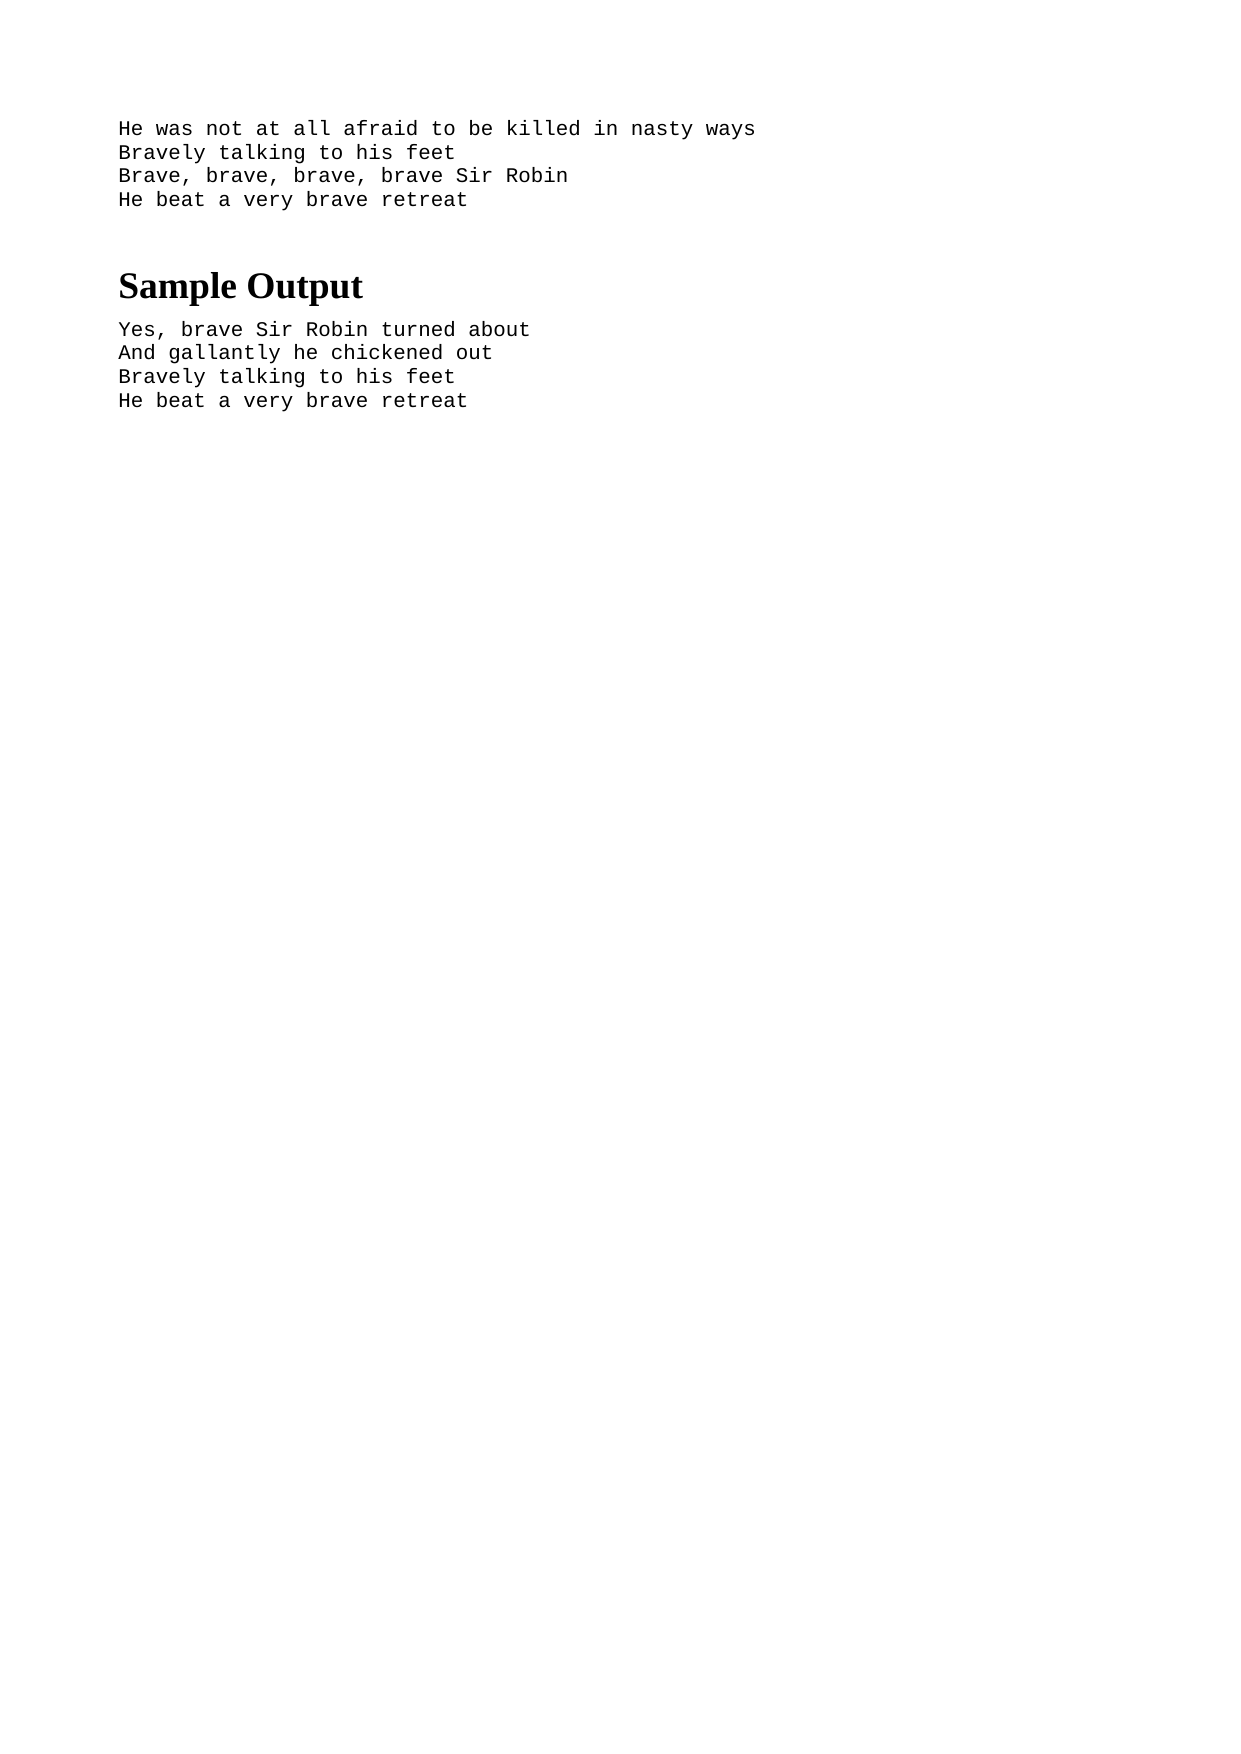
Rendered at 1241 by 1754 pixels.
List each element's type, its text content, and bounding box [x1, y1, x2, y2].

text He was not at all afraid to be killed in nasty ways [118, 118, 1122, 142]
text Brave, brave, brave, brave Sir Robin [118, 165, 1122, 189]
text Yes, brave Sir Robin turned about [118, 319, 1122, 342]
subtitle Sample Output [118, 263, 1122, 306]
text He beat a very brave retreat [118, 189, 1122, 213]
text And gallantly he chickened out [118, 342, 1122, 366]
text Bravely talking to his feet [118, 142, 1122, 165]
text He beat a very brave retreat [118, 389, 1122, 413]
text Bravely talking to his feet [118, 366, 1122, 389]
